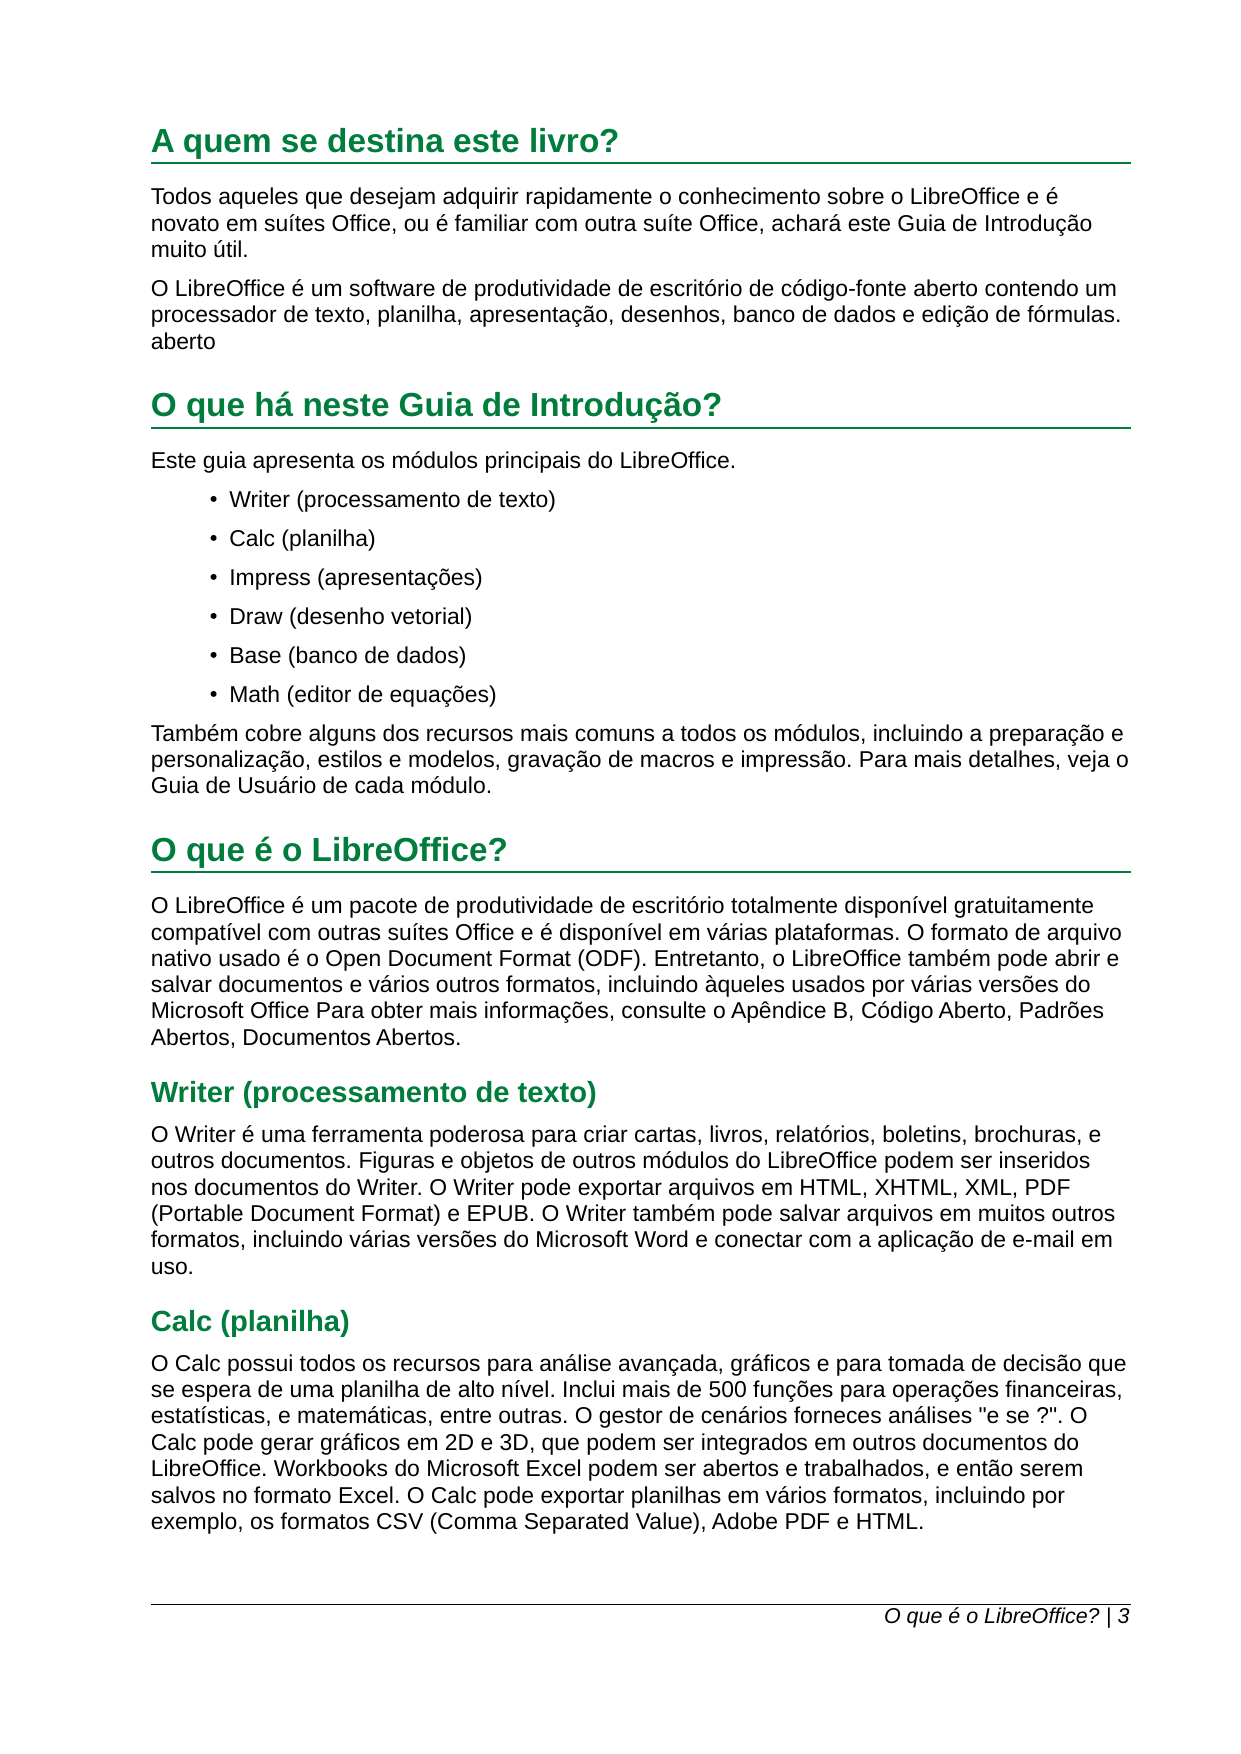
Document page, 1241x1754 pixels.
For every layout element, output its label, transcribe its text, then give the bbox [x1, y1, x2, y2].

subtitle O que é o LibreOffice? [151, 830, 1131, 871]
list Math (editor de equações) [209, 681, 1131, 707]
text Todos aqueles que desejam adquirir rapidamente o conhecimento sobre o LibreOffice e é novato em suítes Office, ou é familiar com outra suíte Office, achará este Guia de Introdução muito útil. [151, 183, 1131, 262]
list Writer (processamento de texto) [209, 486, 1131, 513]
text O LibreOffice é um pacote de produtividade de escritório totalmente disponível gratuitamente compatível com outras suítes Office e é disponível em várias plataformas. O formato de arquivo nativo usado é o Open Document Format (ODF). Entretanto, o LibreOffice também pode abrir e salvar documentos e vários outros formatos, incluindo àqueles usados por várias versões do Microsoft Office Para obter mais informações, consulte o Apêndice B, Código Aberto, Padrões Abertos, Documentos Abertos. [151, 892, 1131, 1050]
text Também cobre alguns dos recursos mais comuns a todos os módulos, incluindo a preparação e personalização, estilos e modelos, gravação de macros e impressão. Para mais detalhes, veja o Guia de Usuário de cada módulo. [151, 719, 1131, 798]
text O Writer é uma ferramenta poderosa para criar cartas, livros, relatórios, boletins, brochuras, e outros documentos. Figuras e objetos de outros módulos do LibreOffice podem ser inseridos nos documentos do Writer. O Writer pode exportar arquivos em HTML, XHTML, XML, PDF (Portable Document Format) e EPUB. O Writer também pode salvar arquivos em muitos outros formatos, incluindo várias versões do Microsoft Word e conectar com a aplicação de e-mail em uso. [151, 1121, 1131, 1279]
list Base (banco de dados) [209, 642, 1131, 668]
list Calc (planilha) [209, 525, 1131, 552]
text O LibreOffice é um software de produtividade de escritório de código-fonte aberto contendo um processador de texto, planilha, apresentação, desenhos, banco de dados e edição de fórmulas. aberto [151, 275, 1131, 354]
list Impress (apresentações) [209, 564, 1131, 590]
list Este guia apresenta os módulos principais do LibreOffice. [151, 447, 1131, 474]
subtitle Calc (planilha) [151, 1304, 1131, 1337]
subtitle O que há neste Guia de Introdução? [151, 385, 1131, 427]
list Draw (desenho vetorial) [209, 603, 1131, 629]
subtitle Writer (processamento de texto) [151, 1075, 1131, 1108]
text O Calc possui todos os recursos para análise avançada, gráficos e para tomada de decisão que se espera de uma planilha de alto nível. Inclui mais de 500 funções para operações financeiras, estatísticas, e matemáticas, entre outras. O gestor de cenários forneces análises "e se ?". O Calc pode gerar gráficos em 2D e 3D, que podem ser integrados em outros documentos do LibreOffice. Workbooks do Microsoft Excel podem ser abertos e trabalhados, e então serem salvos no formato Excel. O Calc pode exportar planilhas em vários formatos, incluindo por exemplo, os formatos CSV (Comma Separated Value), Adobe PDF e HTML. [151, 1350, 1131, 1534]
subtitle A quem se destina este livro? [151, 121, 1131, 162]
